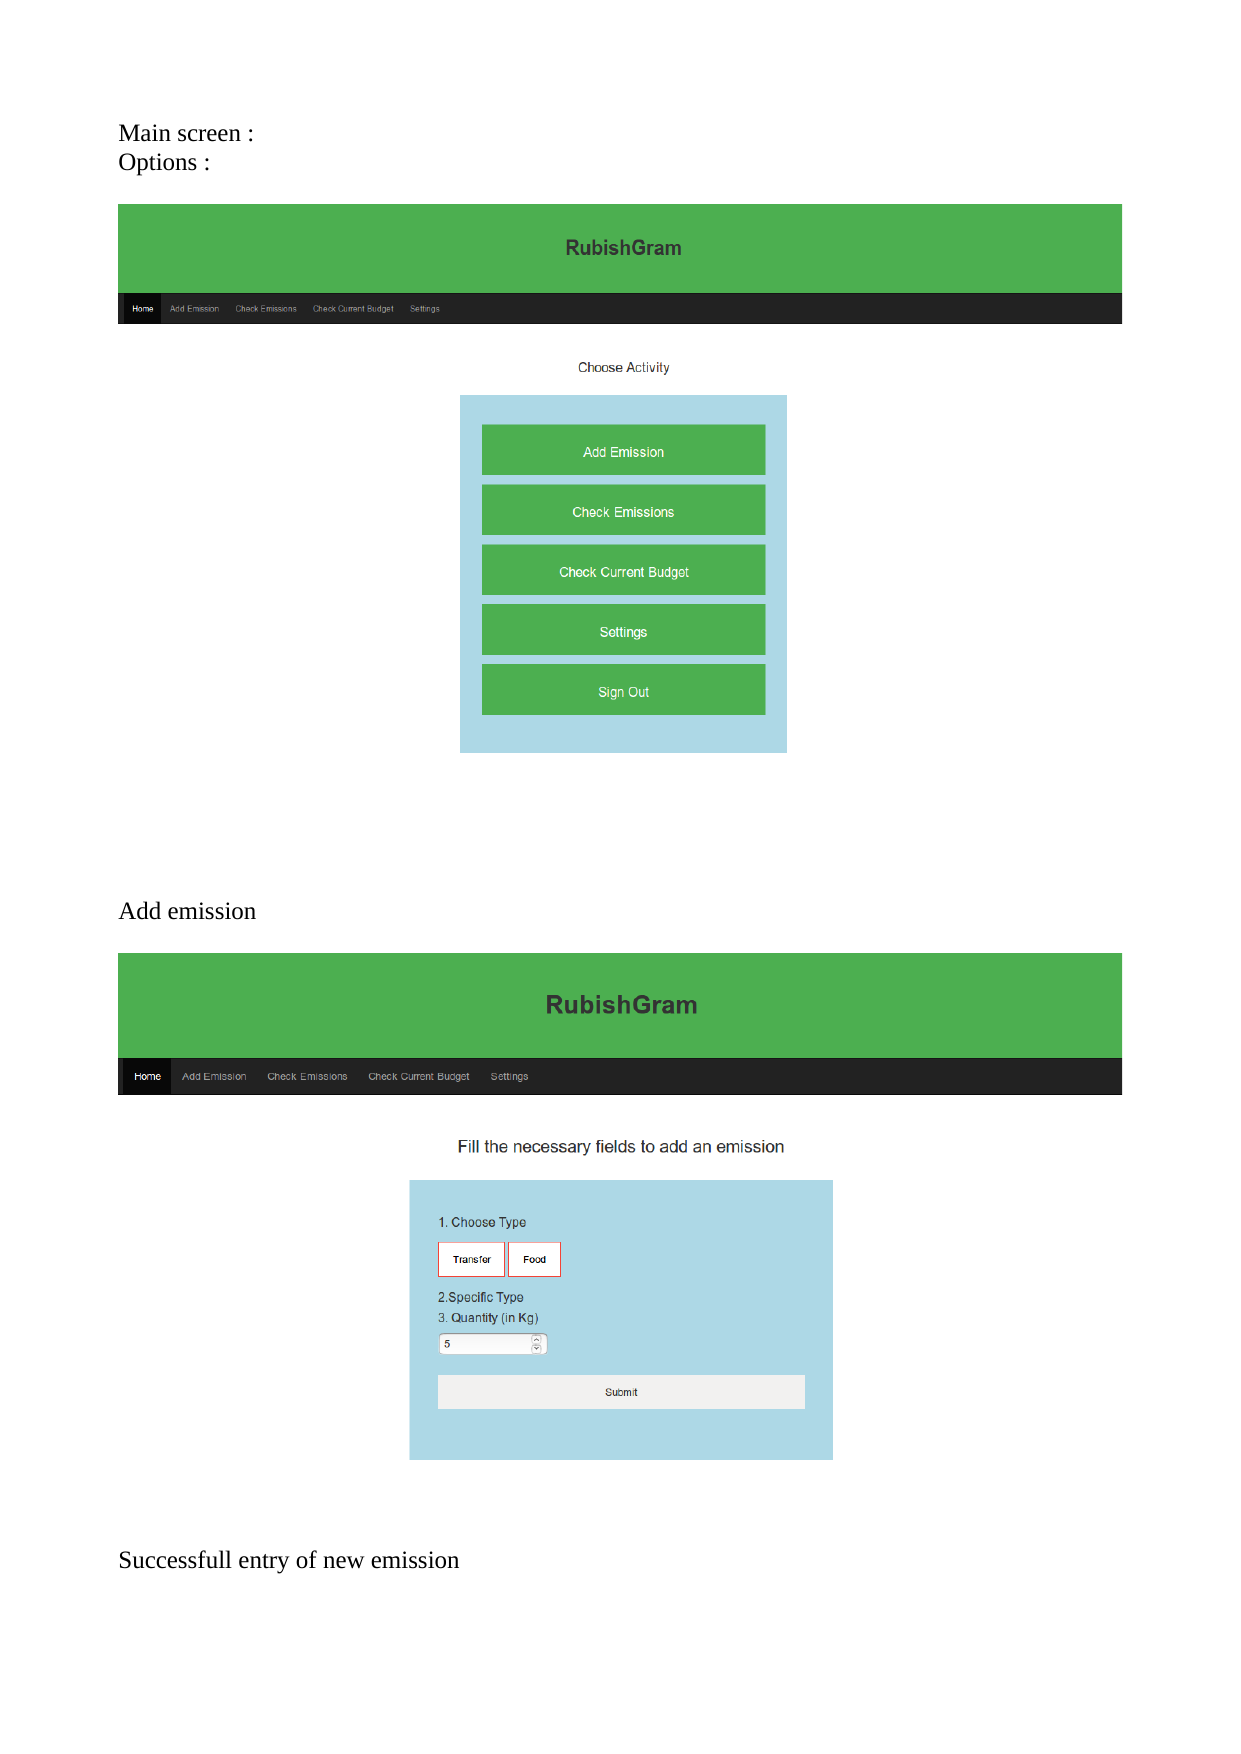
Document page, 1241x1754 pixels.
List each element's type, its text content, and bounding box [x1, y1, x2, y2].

text Main screen : [118, 118, 1122, 147]
picture [118, 953, 1123, 1460]
text Successfull entry of new emission [118, 1546, 1122, 1574]
text Options : [118, 147, 1122, 176]
text Add emission [118, 896, 1122, 925]
picture [118, 204, 1123, 753]
